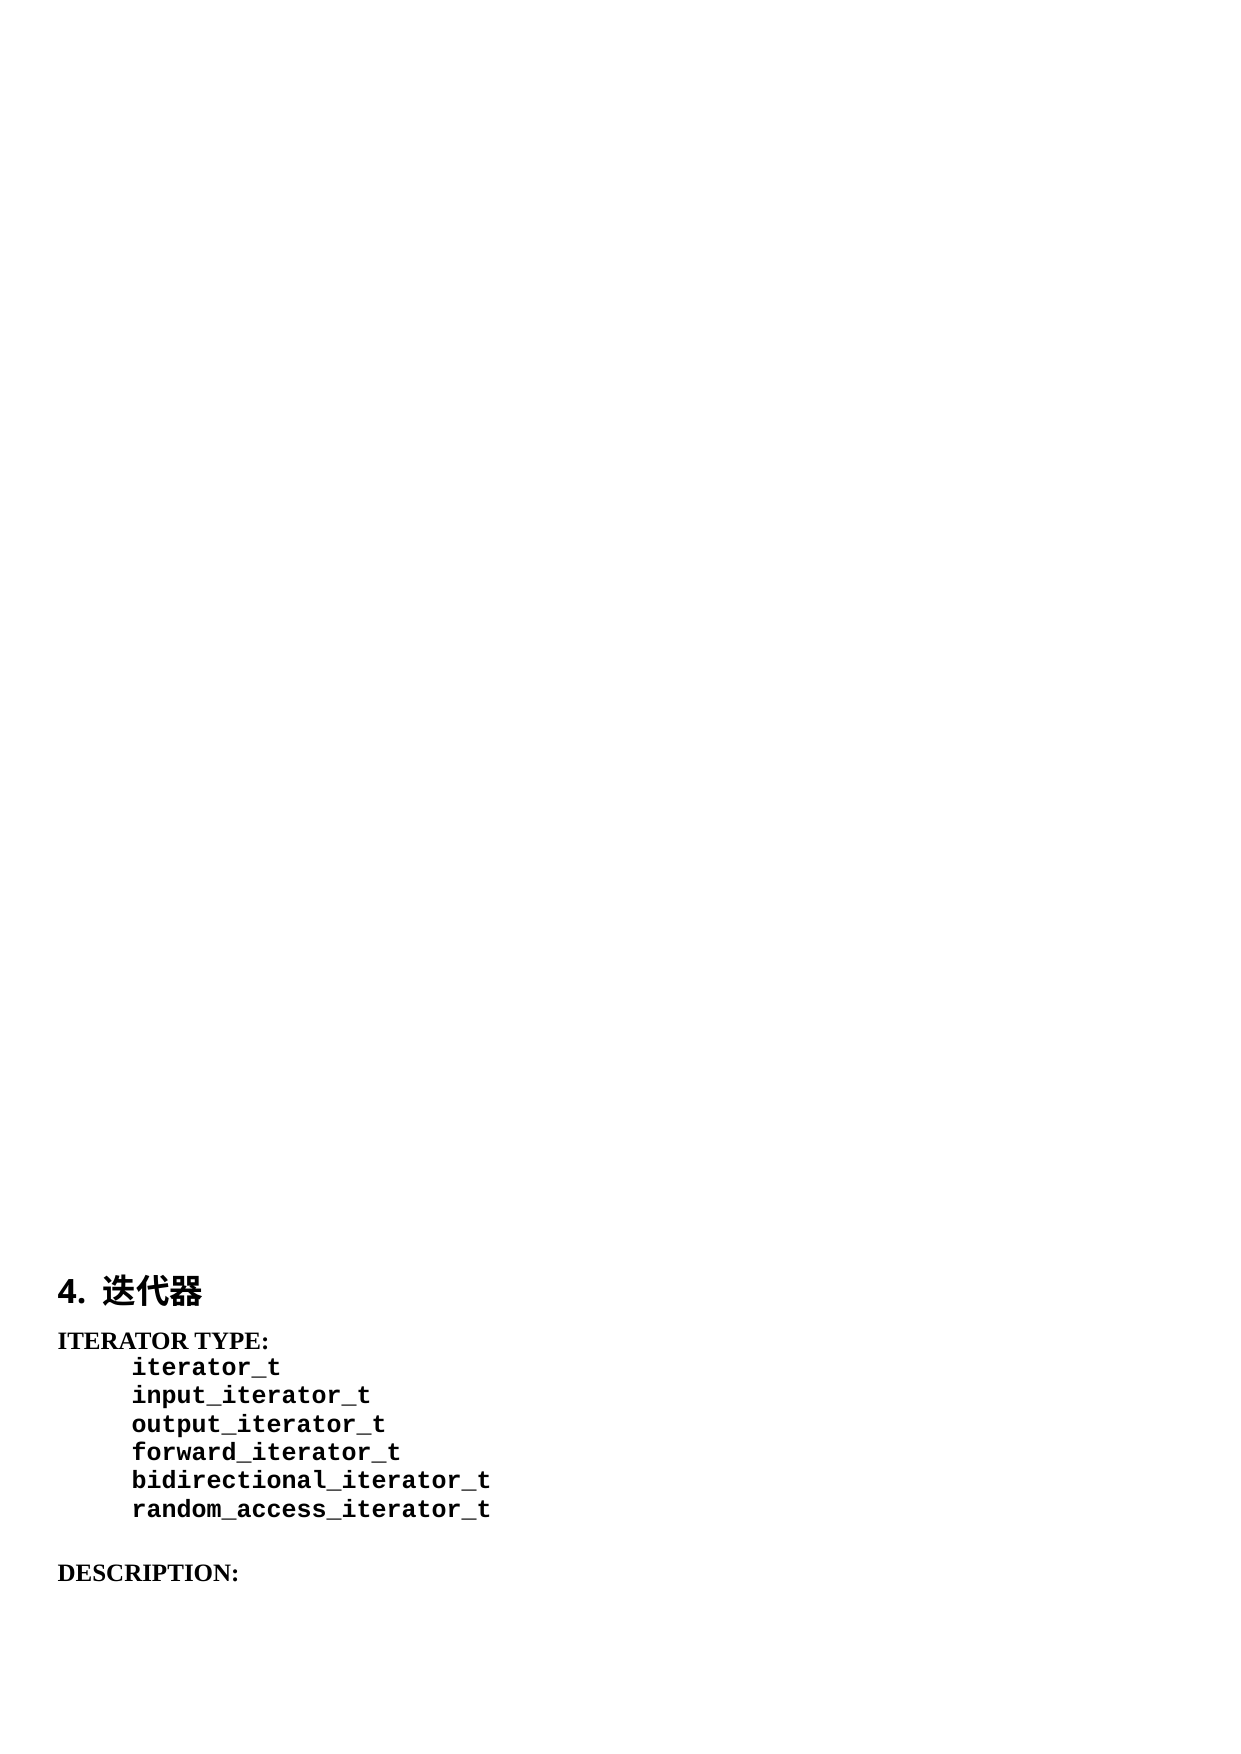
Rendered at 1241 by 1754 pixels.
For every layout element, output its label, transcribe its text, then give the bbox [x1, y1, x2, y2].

text ITERATOR TYPE: [57, 1326, 1179, 1354]
text DESCRIPTION: [57, 1558, 1179, 1587]
text output_iterator_t [57, 1411, 1179, 1439]
text bidirectional_iterator_t [57, 1468, 1179, 1496]
text input_iterator_t [57, 1383, 1179, 1411]
text random_access_iterator_t [57, 1496, 1179, 1524]
text iterator_t [57, 1354, 1179, 1383]
subtitle 迭代器 [57, 1264, 1179, 1313]
text forward_iterator_t [57, 1439, 1179, 1468]
